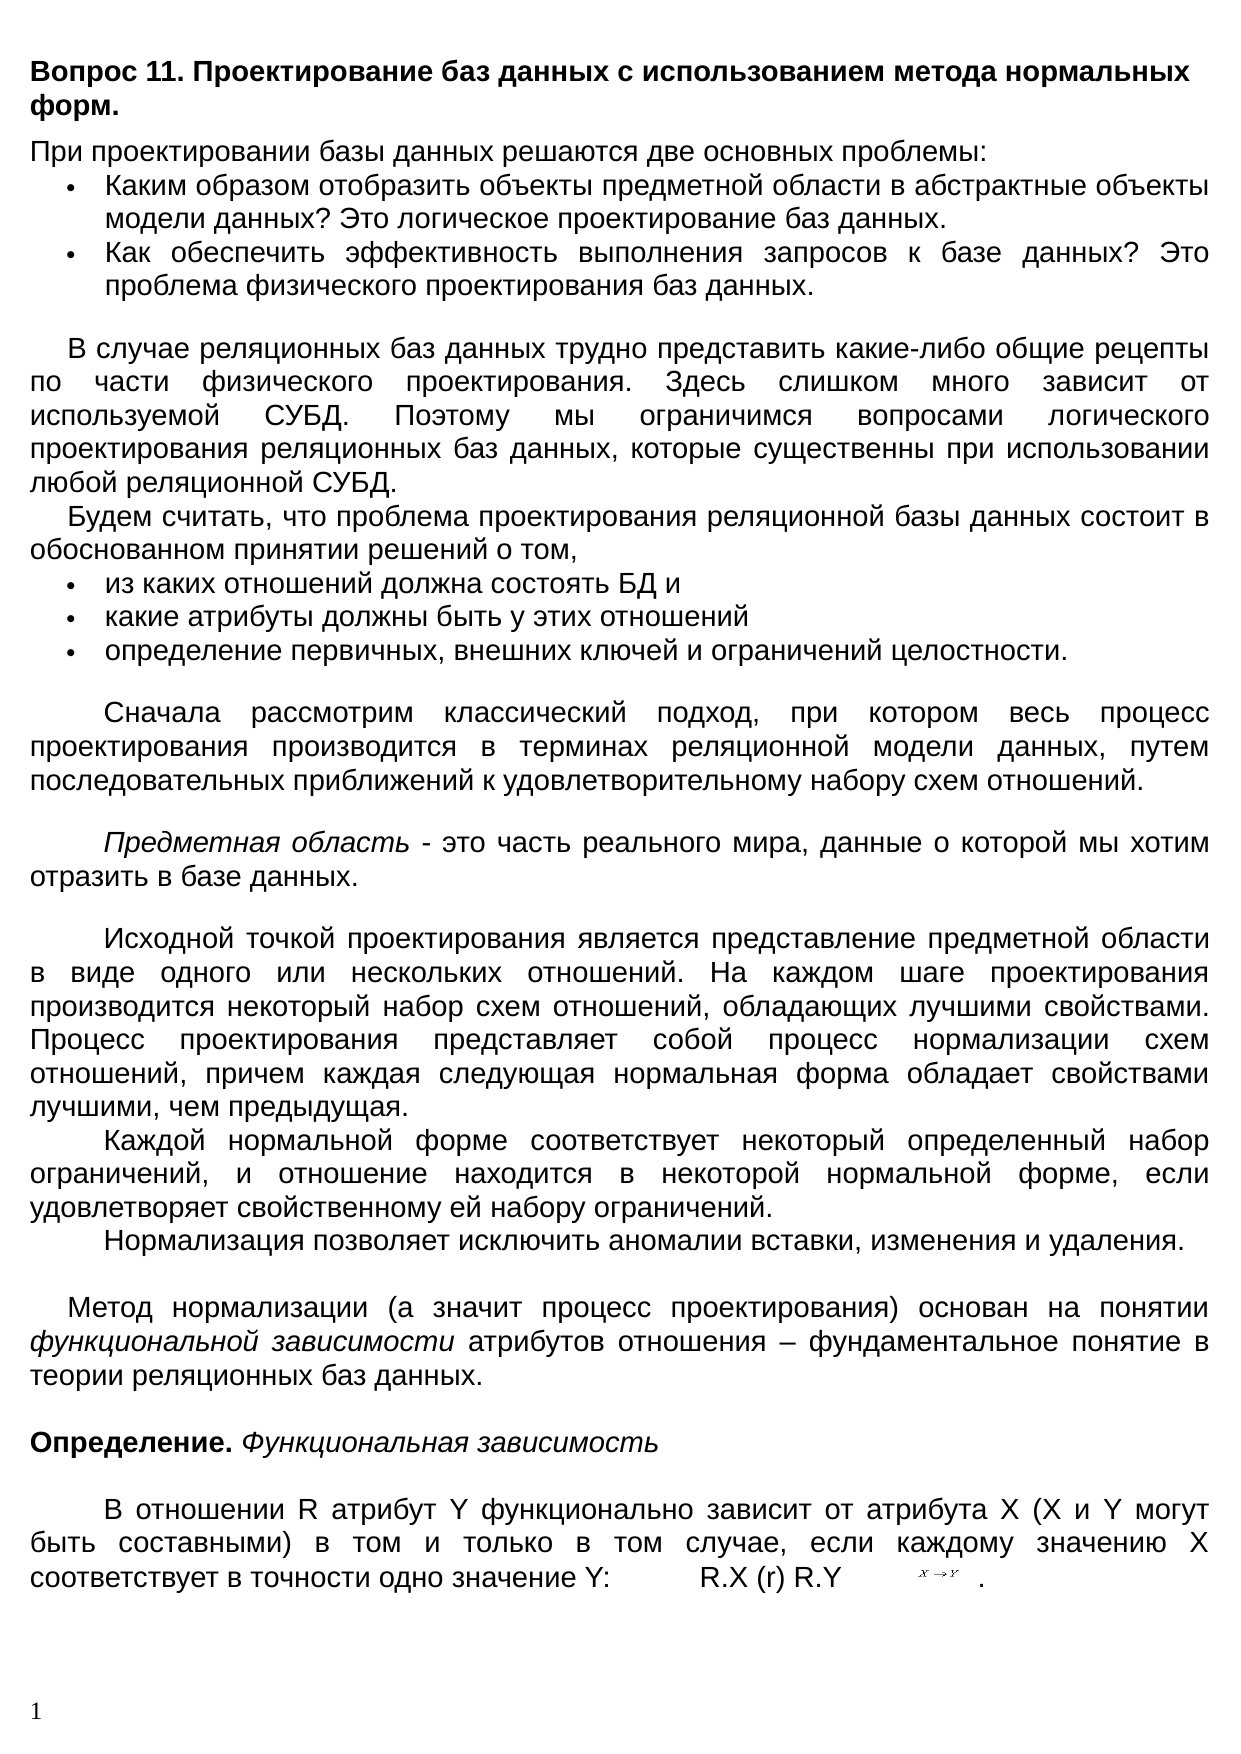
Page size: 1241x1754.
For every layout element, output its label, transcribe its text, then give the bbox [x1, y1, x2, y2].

text При проектировании базы данных решаются две основных проблемы: [29, 134, 1211, 168]
text Предметная область - это часть реального мира, данные о которой мы хотим отразить в базе данных. [29, 825, 1211, 892]
text Будем считать, что проблема проектирования реляционной базы данных состоит в обоснованном принятии решений о том, [29, 499, 1211, 566]
text Определение. Функциональная зависимость [29, 1425, 1211, 1458]
subtitle Вопрос 11. Проектирование баз данных с использованием метода нормальных форм. [29, 54, 1211, 122]
picture [915, 1567, 961, 1579]
list определение первичных, внешних ключей и ограничений целостности. [67, 633, 1211, 666]
list Как обеспечить эффективность выполнения запросов к базе данных? Это проблема физического проектирования баз данных. [67, 235, 1211, 302]
list Каким образом отобразить объекты предметной области в абстрактные объекты модели данных? Это логическое проектирование баз данных. [67, 168, 1211, 235]
list из каких отношений должна состоять БД и [67, 566, 1211, 599]
text Каждой нормальной форме соответствует некоторый определенный набор ограничений, и отношение находится в некоторой нормальной форме, если удовлетворяет свойственному ей набору ограничений. [29, 1123, 1211, 1223]
text Метод нормализации (а значит процесс проектирования) основан на понятии функциональной зависимости атрибутов отношения – фундаментальное понятие в теории реляционных баз данных. [29, 1291, 1211, 1391]
text В случае реляционных баз данных трудно представить какие-либо общие рецепты по части физического проектирования. Здесь слишком много зависит от используемой СУБД. Поэтому мы ограничимся вопросами логического проектирования реляционных баз данных, которые существенны при использовании любой реляционной СУБД. [29, 331, 1211, 499]
list какие атрибуты должны быть у этих отношений [67, 599, 1211, 633]
text Исходной точкой проектирования является представление предметной области в виде одного или нескольких отношений. На каждом шаге проектирования производится некоторый набор схем отношений, обладающих лучшими свойствами. Процесс проектирования представляет собой процесс нормализации схем отношений, причем каждая следующая нормальная форма обладает свойствами лучшими, чем предыдущая. [29, 922, 1211, 1123]
text В отношении R атрибут Y функционально зависит от атрибута X (X и Y могут быть составными) в том и только в том случае, если каждому значению X соответствует в точности одно значение Y: R.X (r) R.Y . [29, 1492, 1211, 1593]
text Сначала рассмотрим классический подход, при котором весь процесс проектирования производится в терминах реляционной модели данных, путем последовательных приближений к удовлетворительному набору схем отношений. [29, 696, 1211, 796]
text Нормализация позволяет исключить аномалии вставки, изменения и удаления. [29, 1223, 1211, 1257]
